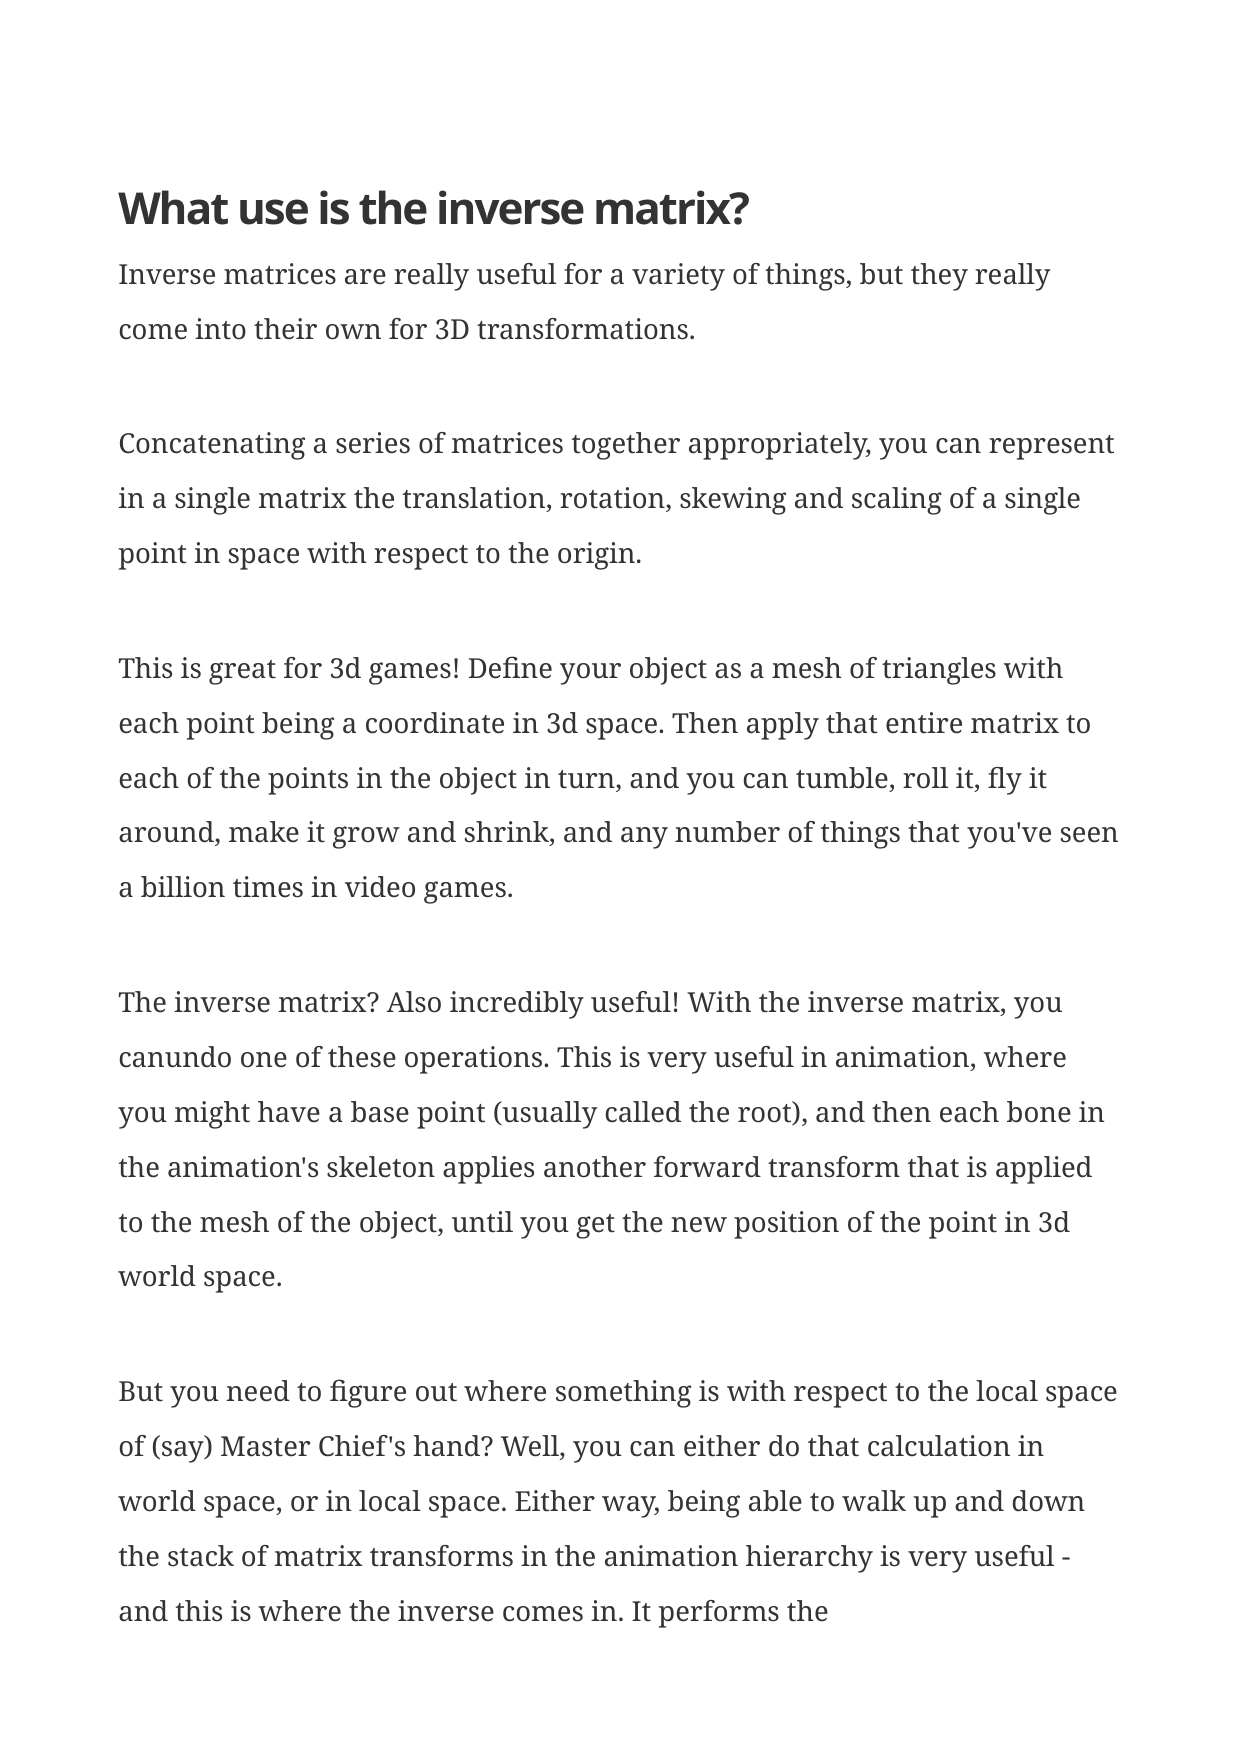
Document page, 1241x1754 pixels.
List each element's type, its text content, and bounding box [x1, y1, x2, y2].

text What use is the inverse matrix? [118, 178, 1122, 237]
text Inverse matrices are really useful for a variety of things, but they really come into their own for 3D transformations. Concatenating a series of matrices together appropriately, you can represent in a single matrix the translation, rotation, skewing and scaling of a single point in space with respect to the origin. This is great for 3d games! Define your object as a mesh of triangles with each point being a coordinate in 3d space. Then apply that entire matrix to each of the points in the object in turn, and you can tumble, roll it, fly it around, make it grow and shrink, and any number of things that you've seen a billion times in video games. The inverse matrix? Also incredibly useful! With the inverse matrix, you canundo one of these operations. This is very useful in animation, where you might have a base point (usually called the root), and then each bone in the animation's skeleton applies another forward transform that is applied to the mesh of the object, until you get the new position of the point in 3d world space. But you need to figure out where something is with respect to the local space of (say) Master Chief's hand? Well, you can either do that calculation in world space, or in local space. Either way, being able to walk up and down the stack of matrix transforms in the animation hierarchy is very useful - and this is where the inverse comes in. It performs the [118, 237, 1122, 1629]
